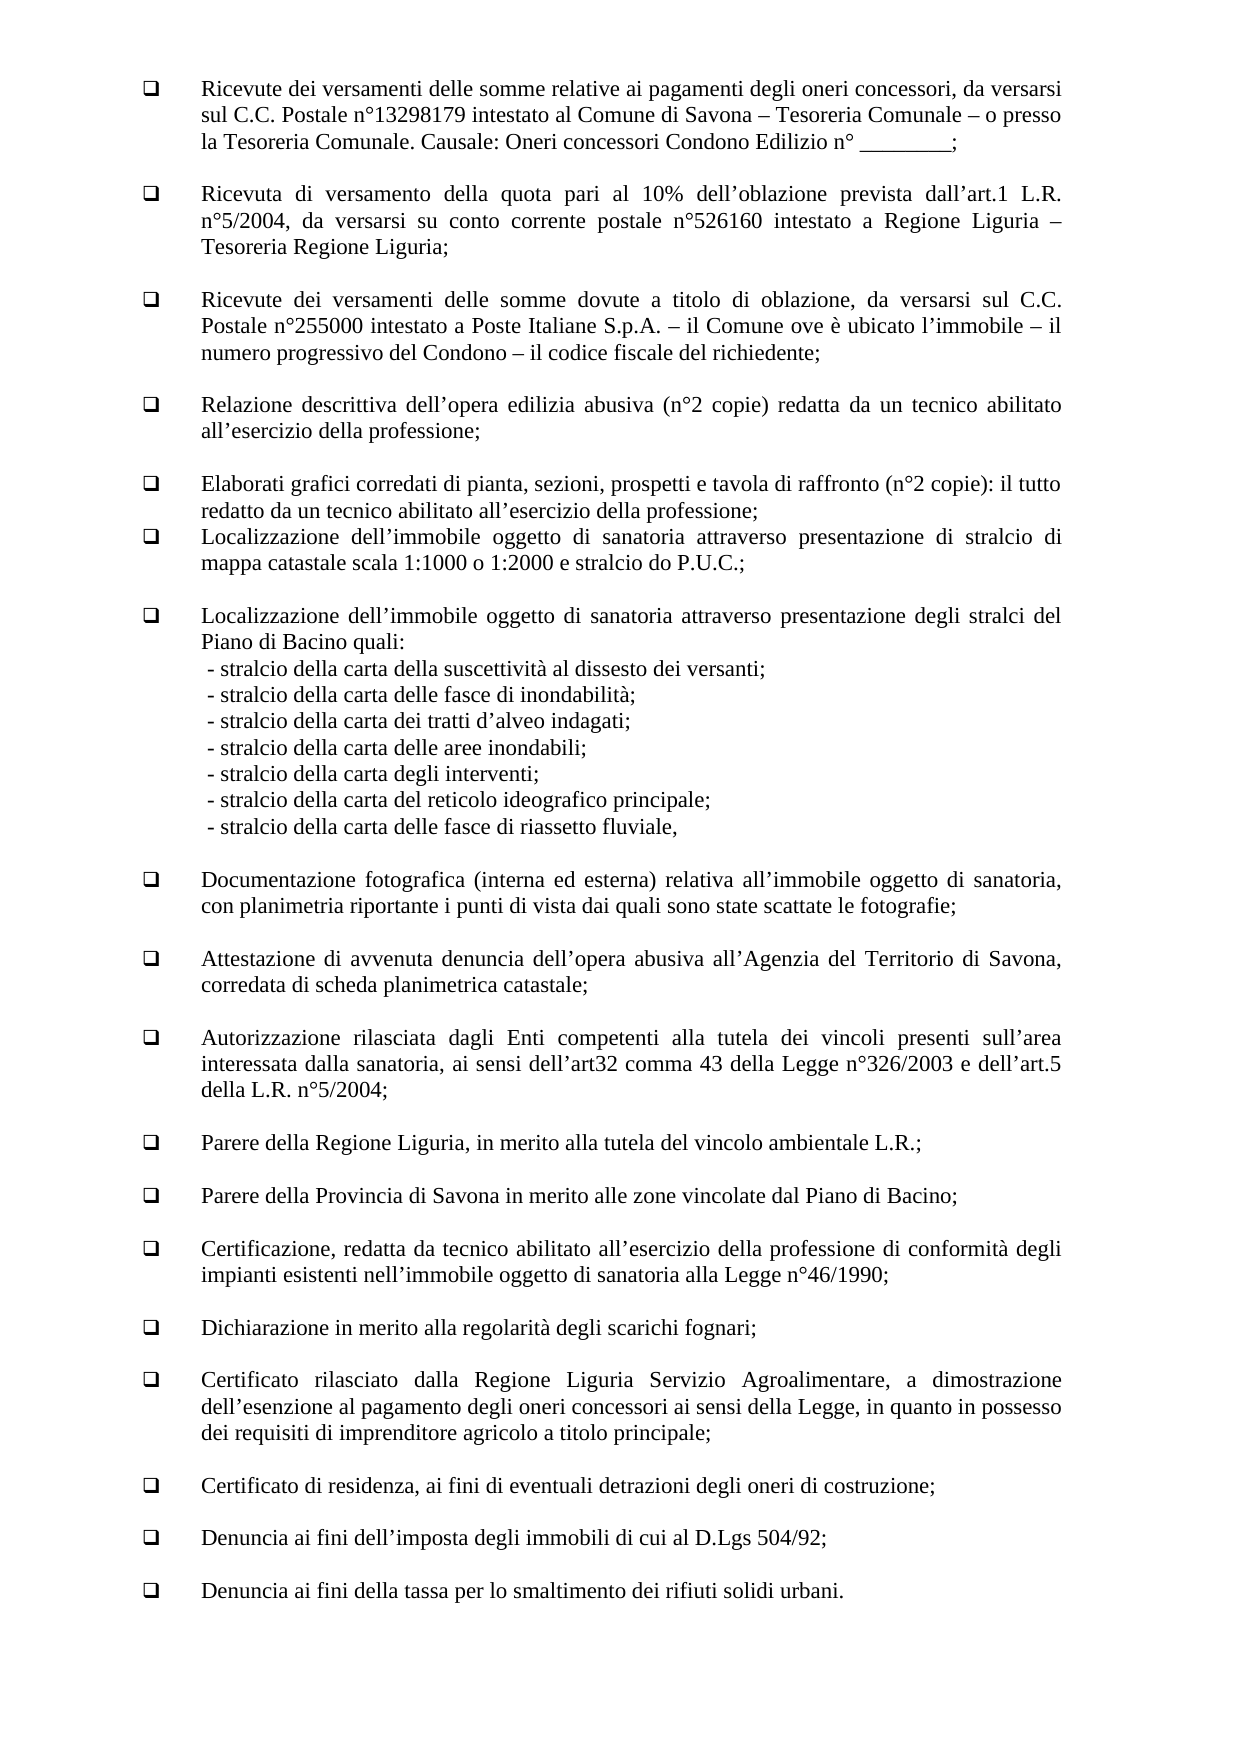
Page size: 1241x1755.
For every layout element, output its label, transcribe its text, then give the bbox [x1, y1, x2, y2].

text - stralcio della carta delle aree inondabili; [207, 734, 1063, 760]
text - stralcio della carta dei tratti d’alveo indagati; [207, 707, 1063, 734]
text - stralcio della carta del reticolo ideografico principale; [207, 787, 1063, 813]
list Certificato rilasciato dalla Regione Liguria Servizio Agroalimentare, a dimostrazione dell’esenzione al pagamento degli oneri concessori ai sensi della Legge, in quanto in possesso dei requisiti di imprenditore agricolo a titolo principale; [142, 1366, 1063, 1445]
list Attestazione di avvenuta denuncia dell’opera abusiva all’Agenzia del Territorio di Savona, corredata di scheda planimetrica catastale; [142, 945, 1063, 997]
list Parere della Provincia di Savona in merito alle zone vincolate dal Piano di Bacino; [142, 1182, 1063, 1208]
list Certificazione, redatta da tecnico abilitato all’esercizio della professione di conformità degli impianti esistenti nell’immobile oggetto di sanatoria alla Legge n°46/1990; [142, 1234, 1063, 1287]
list Dichiarazione in merito alla regolarità degli scarichi fognari; [142, 1314, 1063, 1340]
list Documentazione fotografica (interna ed esterna) relativa all’immobile oggetto di sanatoria, con planimetria riportante i punti di vista dai quali sono state scattate le fotografie; [142, 866, 1063, 918]
list Ricevute dei versamenti delle somme relative ai pagamenti degli oneri concessori, da versarsi sul C.C. Postale n°13298179 intestato al Comune di Savona – Tesoreria Comunale – o presso la Tesoreria Comunale. Causale: Oneri concessori Condono Edilizio n° ________; [142, 75, 1063, 154]
list Denuncia ai fini della tassa per lo smaltimento dei rifiuti solidi urbani. [142, 1577, 1063, 1603]
text - stralcio della carta della suscettività al dissesto dei versanti; [207, 655, 1063, 681]
list Ricevute dei versamenti delle somme dovute a titolo di oblazione, da versarsi sul C.C. Postale n°255000 intestato a Poste Italiane S.p.A. – il Comune ove è ubicato l’immobile – il numero progressivo del Condono – il codice fiscale del richiedente; [142, 286, 1063, 365]
text - stralcio della carta degli interventi; [207, 760, 1063, 787]
list Localizzazione dell’immobile oggetto di sanatoria attraverso presentazione degli stralci del Piano di Bacino quali: [142, 602, 1063, 655]
text - stralcio della carta delle fasce di riassetto fluviale, [207, 813, 1063, 839]
list Ricevuta di versamento della quota pari al 10% dell’oblazione prevista dall’art.1 L.R. n°5/2004, da versarsi su conto corrente postale n°526160 intestato a Regione Liguria – Tesoreria Regione Liguria; [142, 180, 1063, 259]
list Localizzazione dell’immobile oggetto di sanatoria attraverso presentazione di stralcio di mappa catastale scala 1:1000 o 1:2000 e stralcio do P.U.C.; [142, 523, 1063, 576]
list Certificato di residenza, ai fini di eventuali detrazioni degli oneri di costruzione; [142, 1472, 1063, 1498]
list Relazione descrittiva dell’opera edilizia abusiva (n°2 copie) redatta da un tecnico abilitato all’esercizio della professione; [142, 391, 1063, 444]
list Autorizzazione rilasciata dagli Enti competenti alla tutela dei vincoli presenti sull’area interessata dalla sanatoria, ai sensi dell’art32 comma 43 della Legge n°326/2003 e dell’art.5 della L.R. n°5/2004; [142, 1024, 1063, 1103]
list Denuncia ai fini dell’imposta degli immobili di cui al D.Lgs 504/92; [142, 1524, 1063, 1551]
list Elaborati grafici corredati di pianta, sezioni, prospetti e tavola di raffronto (n°2 copie): il tutto redatto da un tecnico abilitato all’esercizio della professione; [142, 470, 1063, 523]
list Parere della Regione Liguria, in merito alla tutela del vincolo ambientale L.R.; [142, 1129, 1063, 1156]
text - stralcio della carta delle fasce di inondabilità; [207, 681, 1063, 707]
